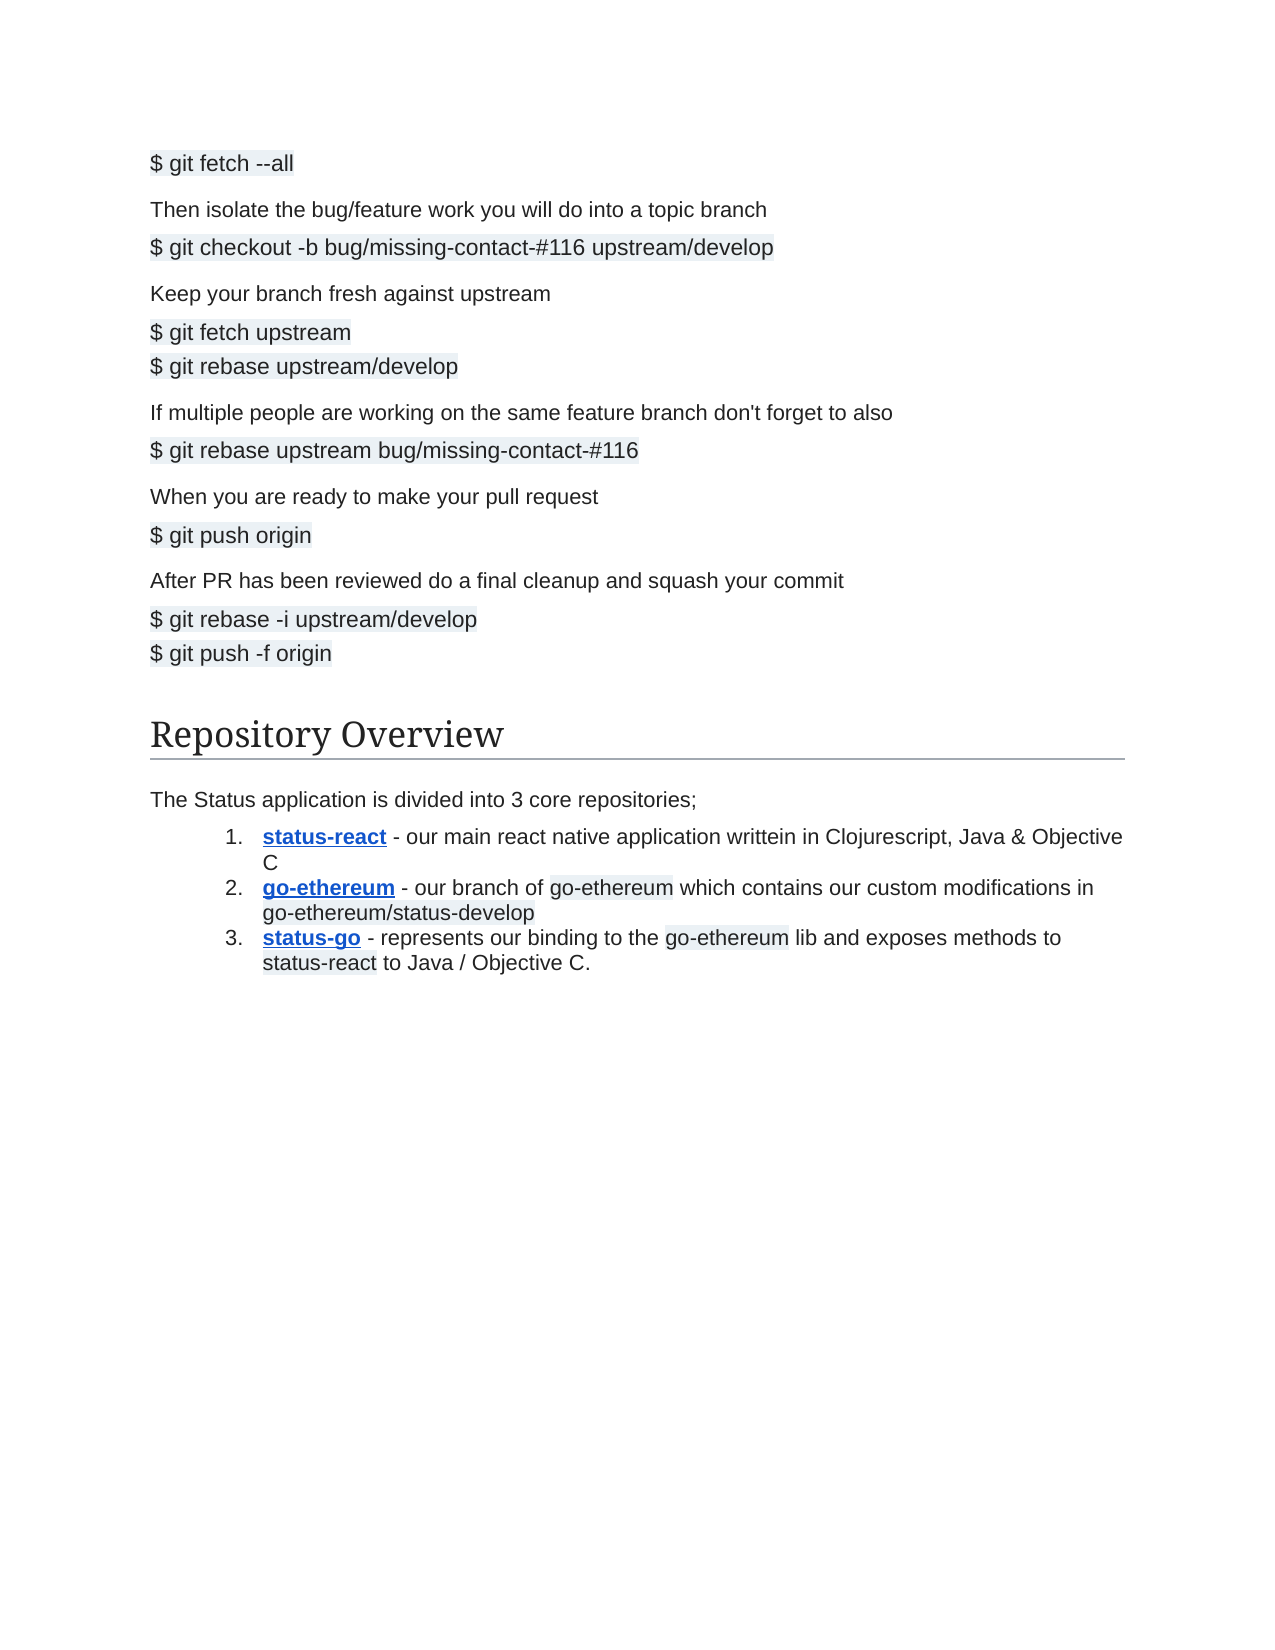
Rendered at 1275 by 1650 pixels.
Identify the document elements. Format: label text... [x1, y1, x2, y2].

text $ git rebase -i upstream/develop $ git push -f origin [150, 606, 1125, 667]
text If multiple people are working on the same feature branch don't forget to also [150, 399, 1125, 425]
text After PR has been reviewed do a final cleanup and squash your commit [150, 568, 1125, 593]
text Then isolate the bug/feature work you will do into a topic branch [150, 197, 1125, 222]
text $ git fetch --all [150, 150, 1125, 176]
text The Status application is divided into 3 core repositories; [150, 786, 1125, 812]
list go-ethereum - our branch of go-ethereum which contains our custom modifications in go-ethereum/status-develop [225, 874, 1125, 925]
text $ git push origin [150, 522, 1125, 548]
list status-go - represents our binding to the go-ethereum lib and exposes methods to status-react to Java / Objective C. [225, 925, 1125, 975]
text $ git fetch upstream $ git rebase upstream/develop [150, 319, 1125, 379]
text $ git checkout -b bug/missing-contact-#116 upstream/develop [150, 234, 1125, 261]
text Keep your branch fresh against upstream [150, 281, 1125, 306]
text $ git rebase upstream bug/missing-contact-#116 [150, 437, 1125, 464]
list status-react - our main react native application writtein in Clojurescript, Java & Objective C [225, 824, 1125, 874]
subtitle Repository Overview [150, 710, 1125, 758]
text When you are ready to make your pull request [150, 484, 1125, 509]
